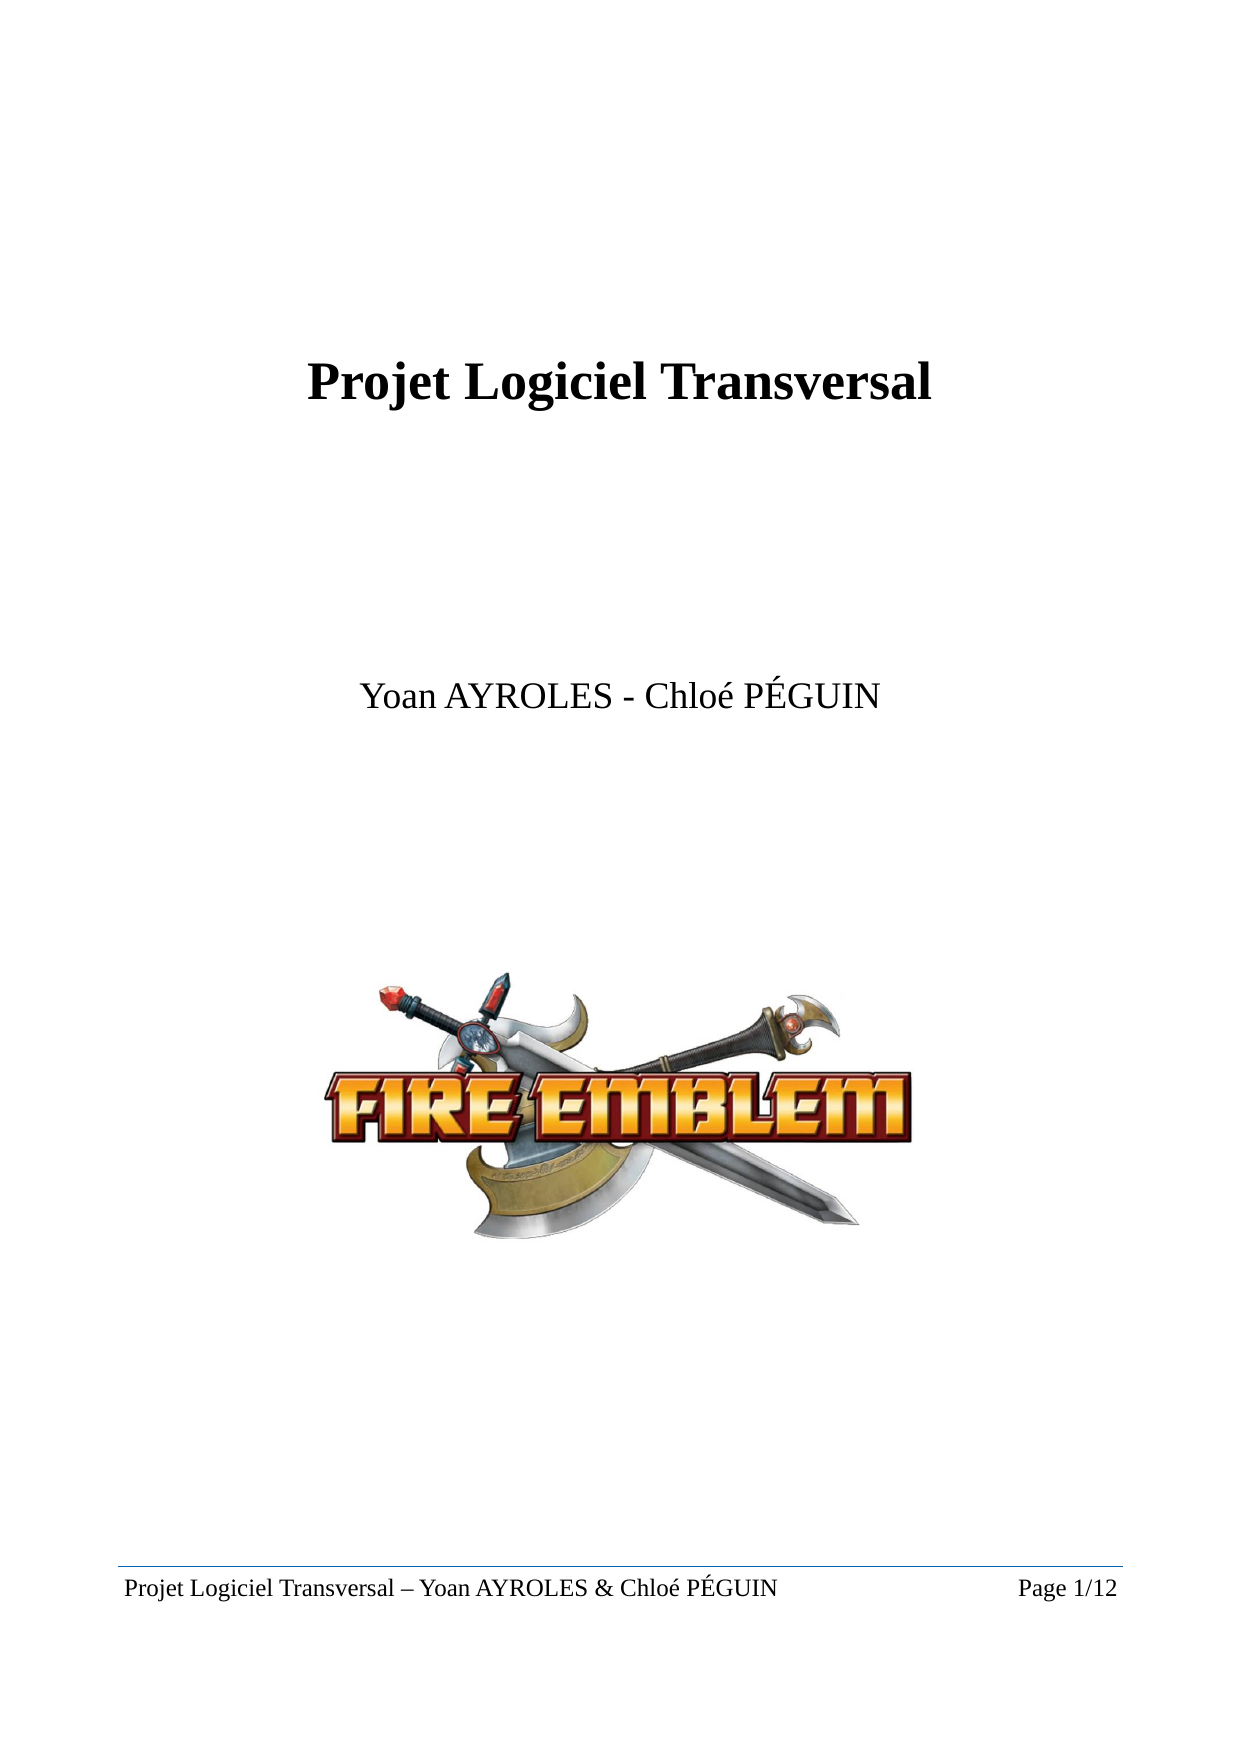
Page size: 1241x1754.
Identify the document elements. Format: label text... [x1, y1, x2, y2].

text Projet Logiciel Transversal [118, 349, 1122, 411]
text Yoan AYROLES - Chloé PÉGUIN [118, 673, 1122, 716]
table_header [118, 868, 1122, 1346]
picture [253, 899, 987, 1312]
